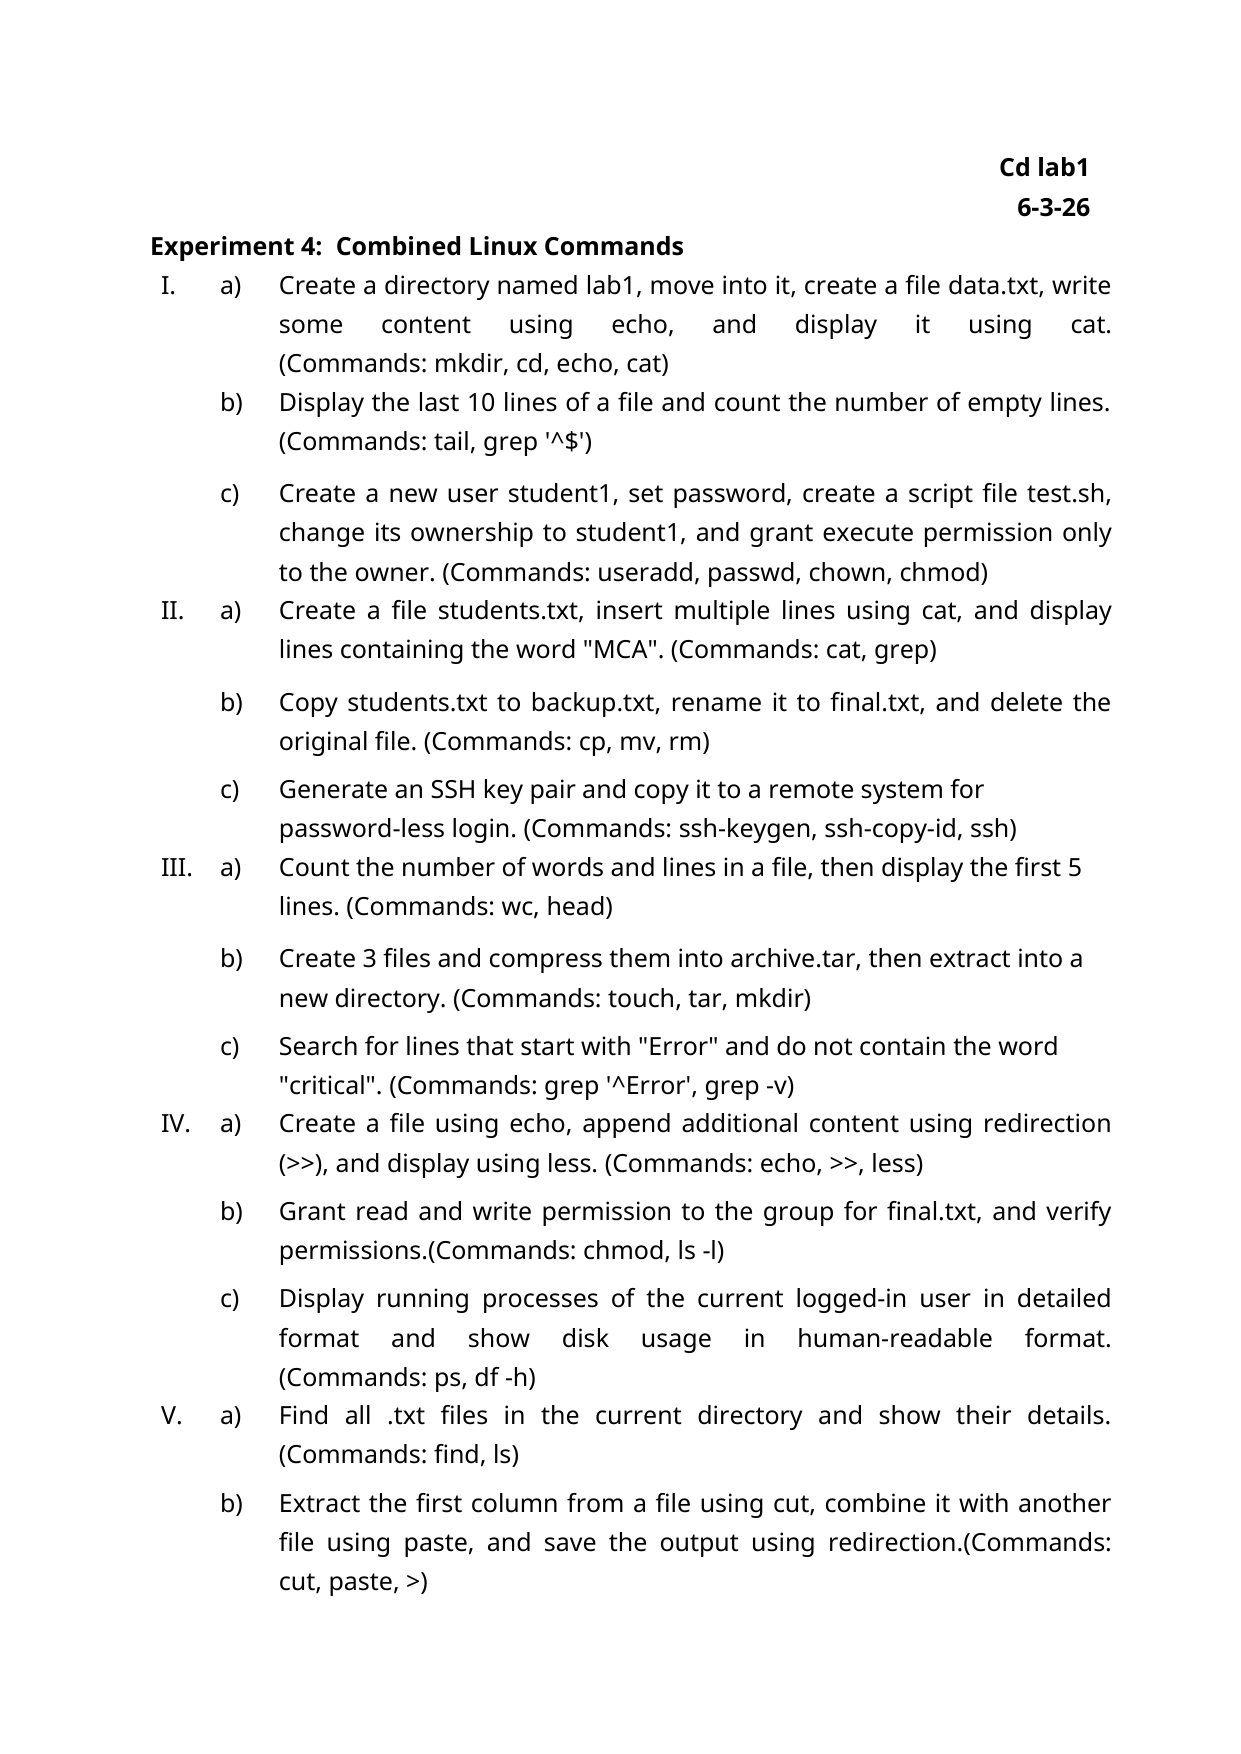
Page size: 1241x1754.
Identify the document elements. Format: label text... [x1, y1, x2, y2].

table_cell Count the number of words and lines in a file, then display the first 5 lines. (Commands: wc, head) [268, 849, 1124, 941]
table_cell b) [209, 1485, 267, 1602]
table_cell Display the last 10 lines of a file and count the number of empty lines. (Commands: tail, grep '^$') [268, 384, 1124, 476]
table_cell a) [209, 1398, 267, 1485]
table_cell a) [209, 593, 267, 684]
table_cell Generate an SSH key pair and copy it to a remote system for password-less login. (Commands: ssh-keygen, ssh-copy-id, ssh) [268, 772, 1124, 849]
table_cell a) [209, 849, 267, 941]
table_cell Create a new user student1, set password, create a script file test.sh, change its ownership to student1, and grant execute permission only to the owner. (Commands: useradd, passwd, chown, chmod) [268, 476, 1124, 593]
table_cell c) [209, 1281, 267, 1398]
table_cell b) [209, 1194, 267, 1281]
table_cell Find all .txt files in the current directory and show their details. (Commands: find, ls) [268, 1398, 1124, 1485]
table_cell II. [150, 593, 208, 684]
table_cell [150, 384, 208, 476]
text 6-3-26 [150, 189, 1090, 223]
table_cell [150, 941, 208, 1029]
table_cell [150, 1485, 208, 1602]
table_cell Create a file using echo, append additional content using redirection (>>), and display using less. (Commands: echo, >>, less) [268, 1106, 1124, 1194]
table_cell Create 3 files and compress them into archive.tar, then extract into a new directory. (Commands: touch, tar, mkdir) [268, 941, 1124, 1029]
table_cell b) [209, 684, 267, 772]
text Cd lab1 [150, 150, 1090, 184]
table_cell [150, 772, 208, 849]
table_cell Grant read and write permission to the group for final.txt, and verify permissions.(Commands: chmod, ls -l) [268, 1194, 1124, 1281]
table_cell Create a file students.txt, insert multiple lines using cat, and display lines containing the word "MCA". (Commands: cat, grep) [268, 593, 1124, 684]
table_cell c) [209, 772, 267, 849]
table_cell V. [150, 1398, 208, 1485]
table_cell a) [209, 1106, 267, 1194]
table_cell c) [209, 476, 267, 593]
table_cell Search for lines that start with "Error" and do not contain the word "critical". (Commands: grep '^Error', grep -v) [268, 1029, 1124, 1106]
table_cell IV. [150, 1106, 208, 1194]
table_cell [150, 1281, 208, 1398]
table_cell c) [209, 1029, 267, 1106]
table_cell Copy students.txt to backup.txt, rename it to final.txt, and delete the original file. (Commands: cp, mv, rm) [268, 684, 1124, 772]
table_cell [150, 1029, 208, 1106]
table_cell III. [150, 849, 208, 941]
table_header I. [150, 268, 208, 384]
table_header a) [209, 268, 267, 384]
text Experiment 4: Combined Linux Commands [150, 228, 1090, 262]
table_cell [150, 1194, 208, 1281]
table_cell b) [209, 941, 267, 1029]
table_header Create a directory named lab1, move into it, create a file data.txt, write some content using echo, and display it using cat. (Commands: mkdir, cd, echo, cat) [268, 268, 1124, 384]
table_cell b) [209, 384, 267, 476]
table_cell Extract the first column from a file using cut, combine it with another file using paste, and save the output using redirection.(Commands: cut, paste, >) [268, 1485, 1124, 1602]
table_cell [150, 476, 208, 593]
table_cell Display running processes of the current logged-in user in detailed format and show disk usage in human-readable format. (Commands: ps, df -h) [268, 1281, 1124, 1398]
table_cell [150, 684, 208, 772]
